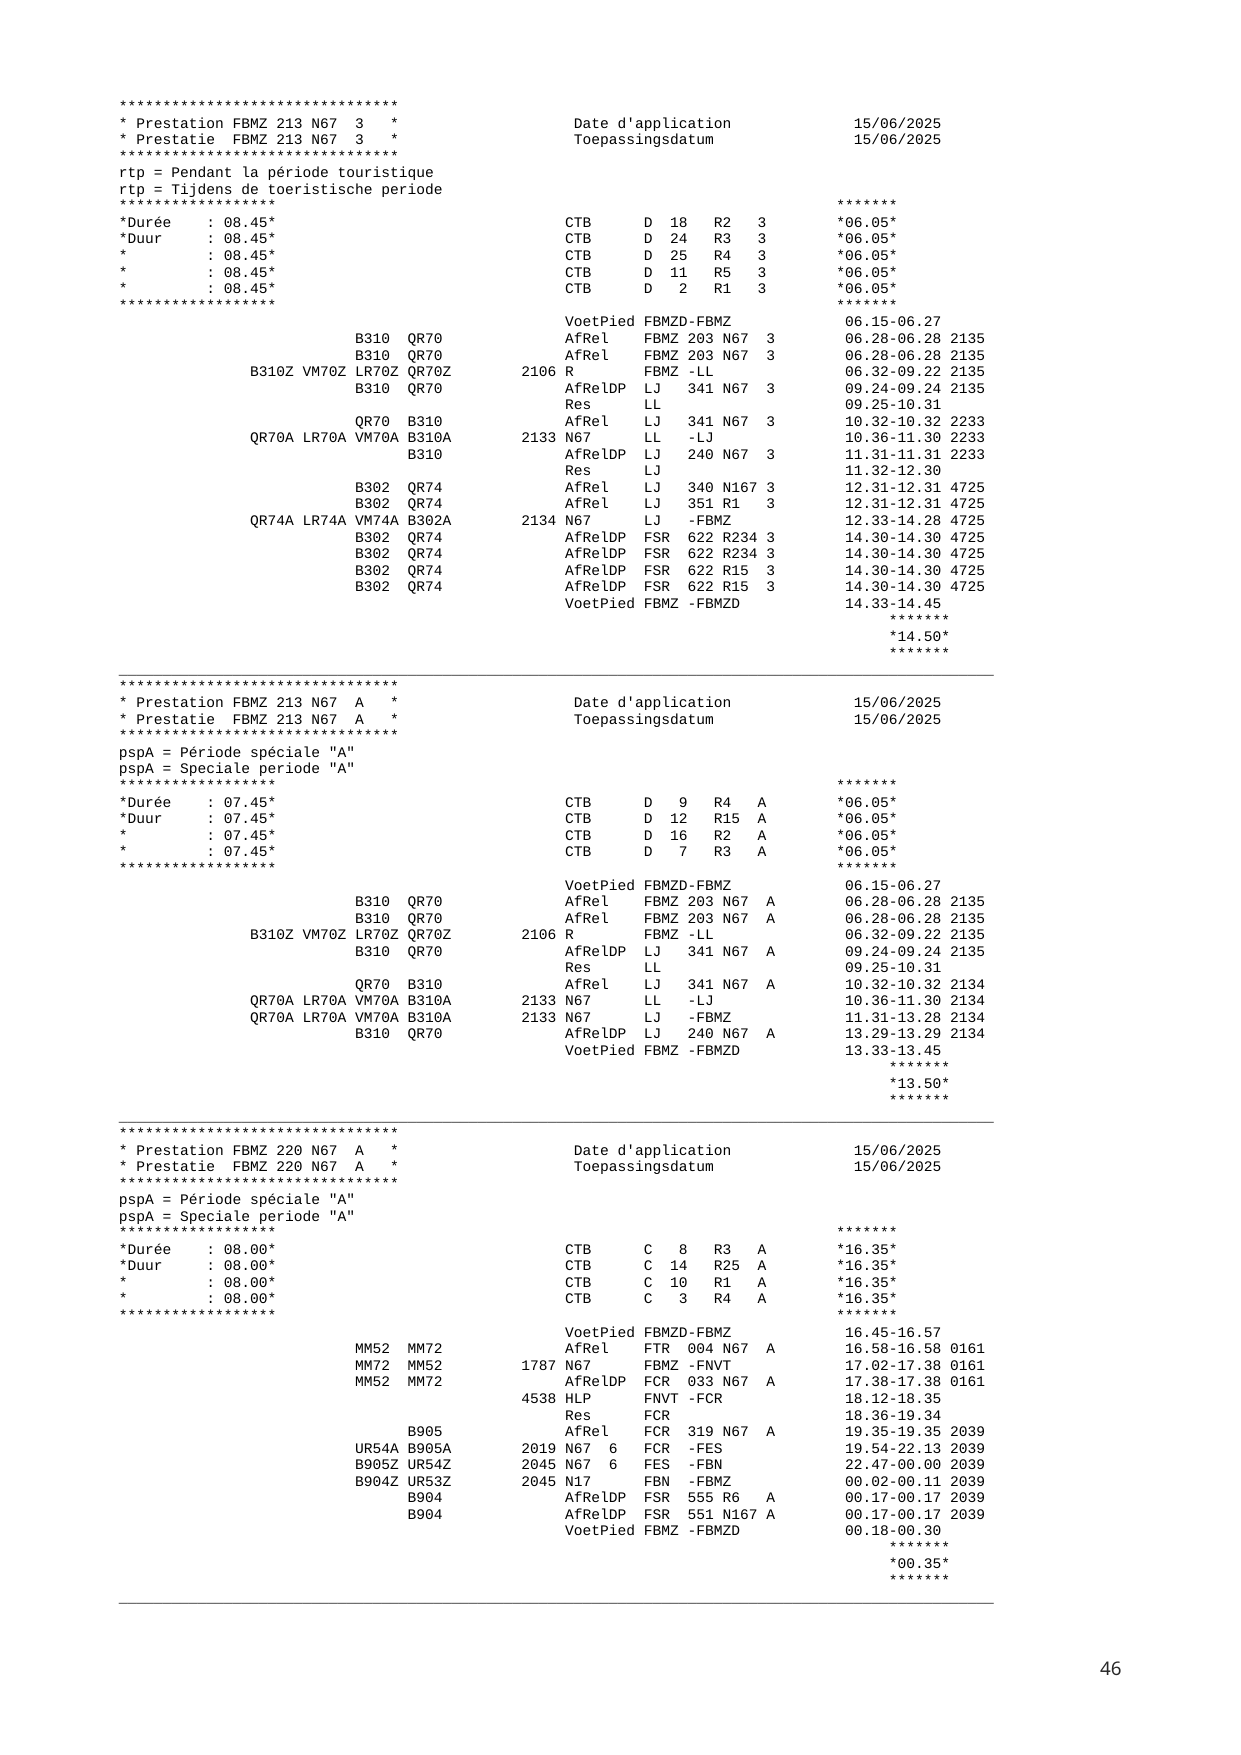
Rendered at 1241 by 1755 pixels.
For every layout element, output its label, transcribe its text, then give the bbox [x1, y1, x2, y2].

text ******************************** * Prestation FBMZ 213 N67 A * Date d'application 15/06/2025 * Prestatie FBMZ 213 N67 A * Toepassingsdatum 15/06/2025 ******************************** pspA = Période spéciale "A" pspA = Speciale periode "A" ****************** ******* *Durée : 07.45* CTB D 9 R4 A *06.05* *Duur : 07.45* CTB D 12 R15 A *06.05* * : 07.45* CTB D 16 R2 A *06.05* * : 07.45* CTB D 7 R3 A *06.05* ****************** ******* VoetPied FBMZD-FBMZ 06.15-06.27 B310 QR70 AfRel FBMZ 203 N67 A 06.28-06.28 2135 B310 QR70 AfRel FBMZ 203 N67 A 06.28-06.28 2135 B310Z VM70Z LR70Z QR70Z 2106 R FBMZ -LL 06.32-09.22 2135 B310 QR70 AfRelDP LJ 341 N67 A 09.24-09.24 2135 Res LL 09.25-10.31 QR70 B310 AfRel LJ 341 N67 A 10.32-10.32 2134 QR70A LR70A VM70A B310A 2133 N67 LL -LJ 10.36-11.30 2134 QR70A LR70A VM70A B310A 2133 N67 LJ -FBMZ 11.31-13.28 2134 B310 QR70 AfRelDP LJ 240 N67 A 13.29-13.29 2134 VoetPied FBMZ -FBMZD 13.33-13.45 ******* *13.50* ******* ____________________________________________________________________________________________________ [119, 679, 1122, 1126]
text ******************************** * Prestation FBMZ 213 N67 3 * Date d'application 15/06/2025 * Prestatie FBMZ 213 N67 3 * Toepassingsdatum 15/06/2025 ******************************** rtp = Pendant la période touristique rtp = Tijdens de toeristische periode ****************** ******* *Durée : 08.45* CTB D 18 R2 3 *06.05* *Duur : 08.45* CTB D 24 R3 3 *06.05* * : 08.45* CTB D 25 R4 3 *06.05* * : 08.45* CTB D 11 R5 3 *06.05* * : 08.45* CTB D 2 R1 3 *06.05* ****************** ******* VoetPied FBMZD-FBMZ 06.15-06.27 B310 QR70 AfRel FBMZ 203 N67 3 06.28-06.28 2135 B310 QR70 AfRel FBMZ 203 N67 3 06.28-06.28 2135 B310Z VM70Z LR70Z QR70Z 2106 R FBMZ -LL 06.32-09.22 2135 B310 QR70 AfRelDP LJ 341 N67 3 09.24-09.24 2135 Res LL 09.25-10.31 QR70 B310 AfRel LJ 341 N67 3 10.32-10.32 2233 QR70A LR70A VM70A B310A 2133 N67 LL -LJ 10.36-11.30 2233 B310 AfRelDP LJ 240 N67 3 11.31-11.31 2233 Res LJ 11.32-12.30 B302 QR74 AfRel LJ 340 N167 3 12.31-12.31 4725 B302 QR74 AfRel LJ 351 R1 3 12.31-12.31 4725 QR74A LR74A VM74A B302A 2134 N67 LJ -FBMZ 12.33-14.28 4725 B302 QR74 AfRelDP FSR 622 R234 3 14.30-14.30 4725 B302 QR74 AfRelDP FSR 622 R234 3 14.30-14.30 4725 B302 QR74 AfRelDP FSR 622 R15 3 14.30-14.30 4725 B302 QR74 AfRelDP FSR 622 R15 3 14.30-14.30 4725 VoetPied FBMZ -FBMZD 14.33-14.45 ******* *14.50* ******* ____________________________________________________________________________________________________ [119, 99, 1122, 679]
text ******************************** * Prestation FBMZ 220 N67 A * Date d'application 15/06/2025 * Prestatie FBMZ 220 N67 A * Toepassingsdatum 15/06/2025 ******************************** pspA = Période spéciale "A" pspA = Speciale periode "A" ****************** ******* *Durée : 08.00* CTB C 8 R3 A *16.35* *Duur : 08.00* CTB C 14 R25 A *16.35* * : 08.00* CTB C 10 R1 A *16.35* * : 08.00* CTB C 3 R4 A *16.35* ****************** ******* VoetPied FBMZD-FBMZ 16.45-16.57 MM52 MM72 AfRel FTR 004 N67 A 16.58-16.58 0161 MM72 MM52 1787 N67 FBMZ -FNVT 17.02-17.38 0161 MM52 MM72 AfRelDP FCR 033 N67 A 17.38-17.38 0161 4538 HLP FNVT -FCR 18.12-18.35 Res FCR 18.36-19.34 B905 AfRel FCR 319 N67 A 19.35-19.35 2039 UR54A B905A 2019 N67 6 FCR -FES 19.54-22.13 2039 B905Z UR54Z 2045 N67 6 FES -FBN 22.47-00.00 2039 B904Z UR53Z 2045 N17 FBN -FBMZ 00.02-00.11 2039 B904 AfRelDP FSR 555 R6 A 00.17-00.17 2039 B904 AfRelDP FSR 551 N167 A 00.17-00.17 2039 VoetPied FBMZ -FBMZD 00.18-00.30 ******* *00.35* ******* ____________________________________________________________________________________________________ [119, 1126, 1122, 1606]
